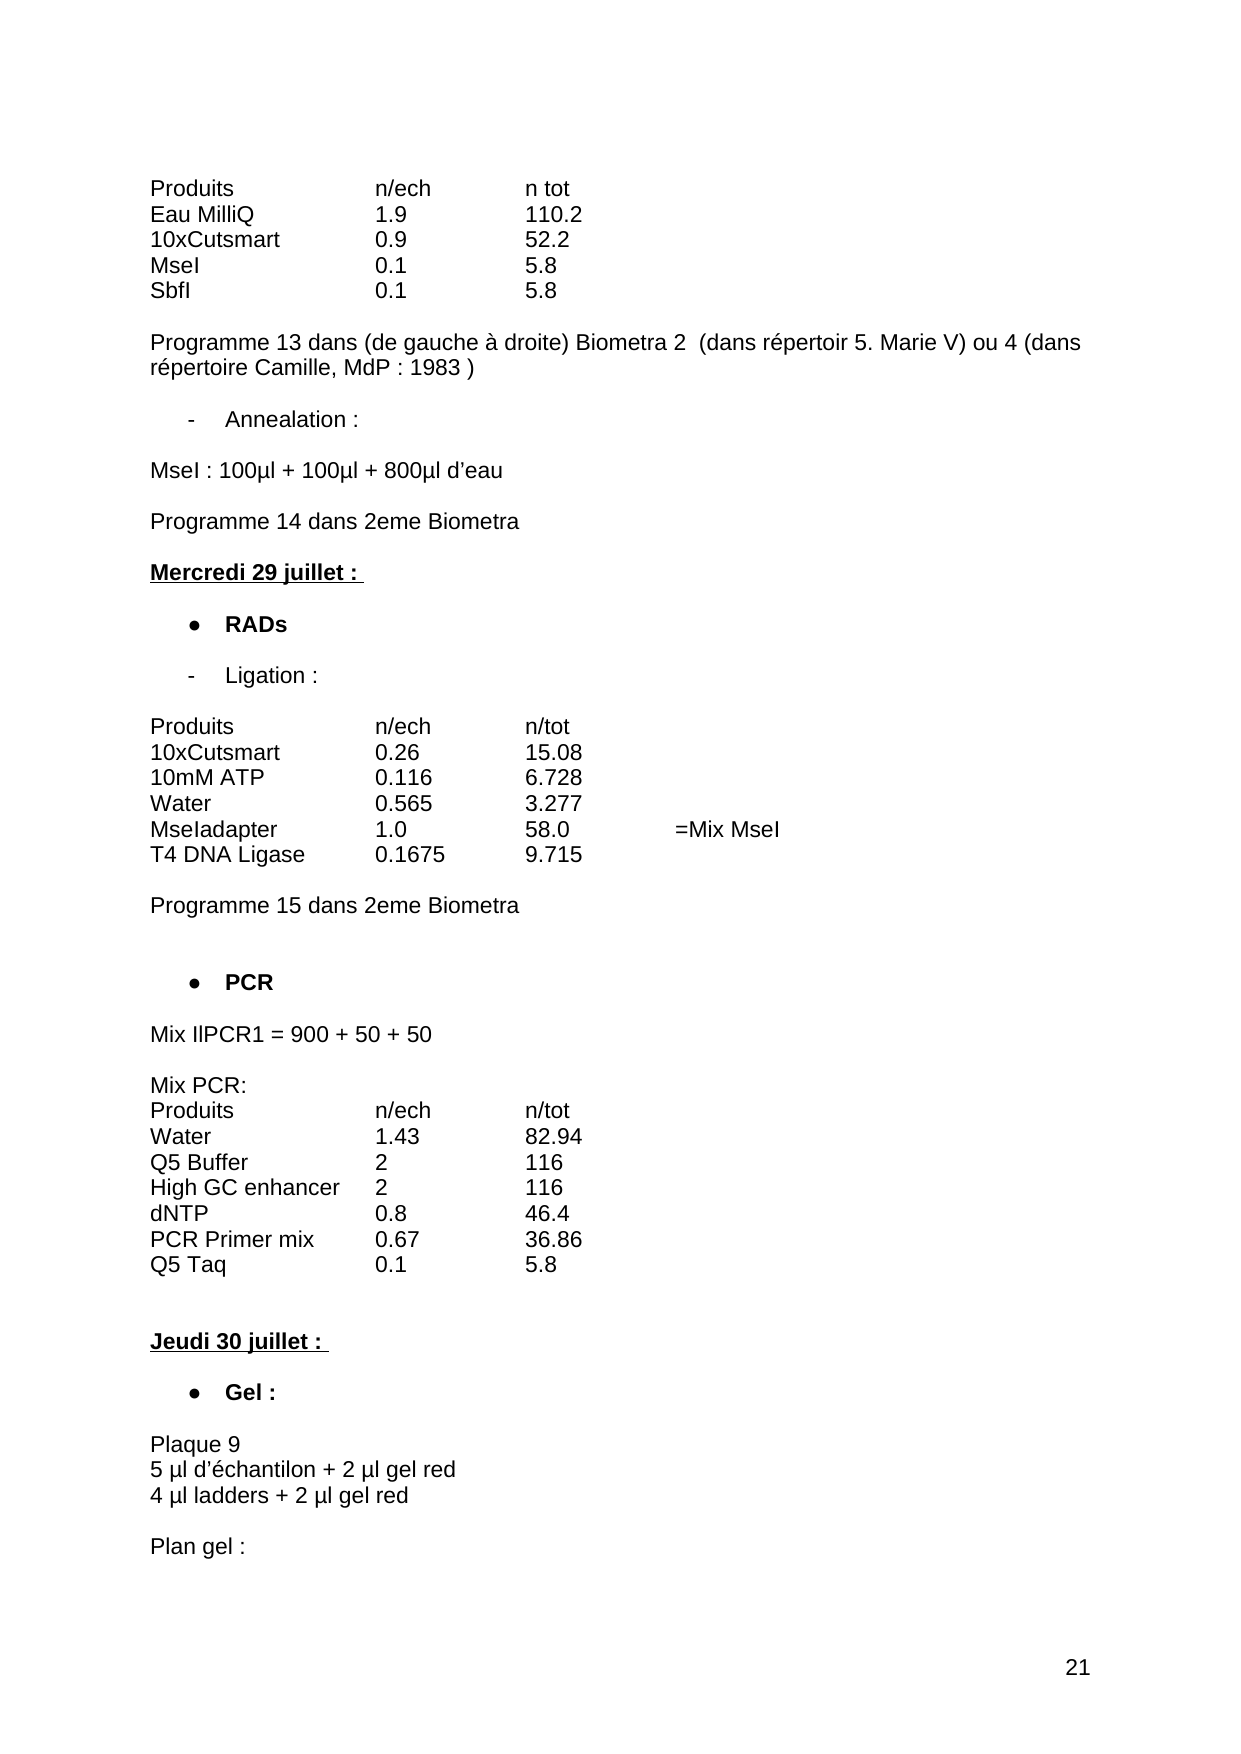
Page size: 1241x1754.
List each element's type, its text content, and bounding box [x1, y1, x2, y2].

text 10xCutsmart 0.9 52.2 [150, 227, 1091, 252]
list Gel : [187, 1380, 1091, 1406]
text PCR Primer mix 0.67 36.86 [150, 1226, 1091, 1252]
text Plan gel : [150, 1534, 1091, 1559]
text 4 µl ladders + 2 µl gel red [150, 1482, 1091, 1508]
text Water 0.565 3.277 [150, 791, 1091, 816]
text 10mM ATP 0.116 6.728 [150, 765, 1091, 791]
text Programme 14 dans 2eme Biometra [150, 509, 1091, 534]
text Water 1.43 82.94 [150, 1124, 1091, 1149]
list Ligation : [187, 662, 1091, 688]
list Annealation : [187, 406, 1091, 432]
text 10xCutsmart 0.26 15.08 [150, 739, 1091, 765]
text MseI 0.1 5.8 [150, 252, 1091, 278]
text Programme 15 dans 2eme Biometra [150, 893, 1091, 919]
text Mix IlPCR1 = 900 + 50 + 50 [150, 1021, 1091, 1047]
text T4 DNA Ligase 0.1675 9.715 [150, 842, 1091, 867]
text Eau MilliQ 1.9 110.2 [150, 201, 1091, 227]
list RADs [187, 611, 1091, 637]
text Programme 13 dans (de gauche à droite) Biometra 2 (dans répertoir 5. Marie V) ou 4 (dans répertoire Camille, MdP : 1983 ) [150, 329, 1091, 381]
text Jeudi 30 juillet : [150, 1329, 1091, 1354]
text Produits n/ech n tot [150, 176, 1091, 201]
text Produits n/ech n/tot [150, 1098, 1091, 1124]
text SbfI 0.1 5.8 [150, 278, 1091, 304]
text Produits n/ech n/tot [150, 714, 1091, 739]
text 5 µl d’échantilon + 2 µl gel red [150, 1457, 1091, 1482]
text Mercredi 29 juillet : [150, 560, 1091, 586]
text Q5 Taq 0.1 5.8 [150, 1252, 1091, 1277]
text Plaque 9 [150, 1431, 1091, 1457]
text Q5 Buffer 2 116 [150, 1149, 1091, 1175]
text Mix PCR: [150, 1072, 1091, 1098]
text dNTP 0.8 46.4 [150, 1201, 1091, 1226]
list PCR [187, 970, 1091, 996]
text High GC enhancer 2 116 [150, 1175, 1091, 1201]
text MseI : 100µl + 100µl + 800µl d’eau [150, 457, 1091, 483]
text MseIadapter 1.0 58.0 =Mix MseI [150, 816, 1091, 842]
